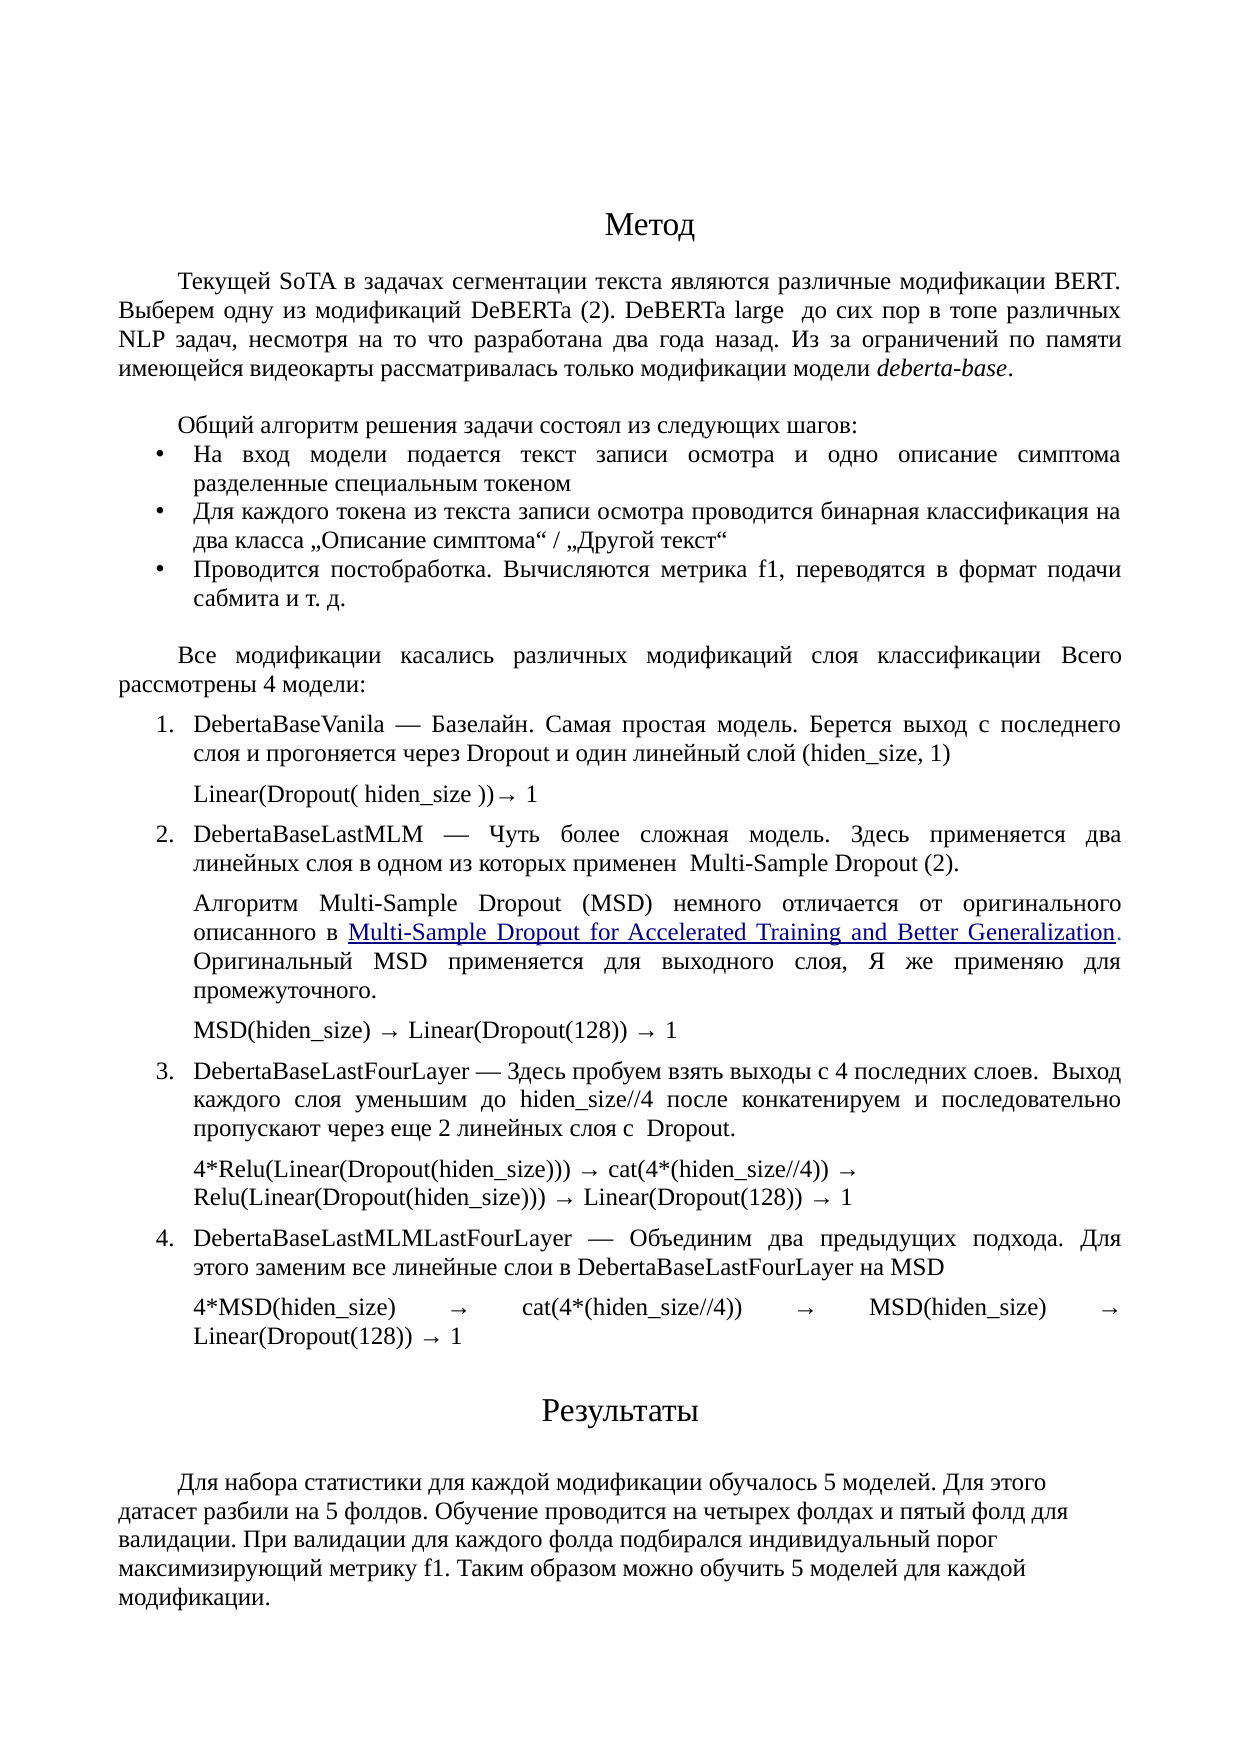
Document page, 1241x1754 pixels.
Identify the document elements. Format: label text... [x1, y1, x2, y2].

list Проводится постобработка. Вычисляются метрика f1, переводятся в формат подачи сабмита и т. д. [156, 554, 1122, 611]
list На вход модели подается текст записи осмотра и одно описание симптома разделенные специальным токеном [156, 439, 1122, 496]
text Для набора статистики для каждой модификации обучалось 5 моделей. Для этого датасет разбили на 5 фолдов. Обучение проводится на четырех фолдах и пятый фолд для валидации. При валидации для каждого фолда подбирался индивидуальный порог максимизирующий метрику f1. Таким образом можно обучить 5 моделей для каждой модификации. [118, 1467, 1122, 1611]
text Текущей SoTA в задачах сегментации текста являются различные модификации BERT. Выберем одну из модификаций DeBERTa (2). DeBERTa large до сих пор в топе различных NLP задач, несмотря на то что разработана два года назад. Из за ограничений по памяти имеющейся видеокарты рассматривалась только модификации модели deberta-base. [118, 266, 1122, 381]
list DebertaBaseLastFourLayer — Здесь пробуем взять выходы с 4 последних слоев. Выход каждого слоя уменьшим до hiden_size//4 после конкатенируем и последовательно пропускают через еще 2 линейных слоя с Dropout. [156, 1056, 1122, 1142]
text Результаты [118, 1390, 1122, 1429]
text Все модификации касались различных модификаций слоя классификации Всего рассмотрены 4 модели: [118, 640, 1122, 698]
list Linear(Dropout( hiden_size ))→ 1 [156, 779, 1122, 807]
list Для каждого токена из текста записи осмотра проводится бинарная классификация на два класса „Описание симптома“ / „Другой текст“ [156, 496, 1122, 554]
list MSD(hiden_size) → Linear(Dropout(128)) → 1 [156, 1015, 1122, 1044]
list 4*Relu(Linear(Dropout(hiden_size))) → cat(4*(hiden_size//4)) → Relu(Linear(Dropout(hiden_size))) → Linear(Dropout(128)) → 1 [156, 1154, 1122, 1211]
list Алгоритм Multi-Sample Dropout (MSD) немного отличается от оригинального описанного в Multi-Sample Dropout for Accelerated Training and Better Generalization. Оригинальный MSD применяется для выходного слоя, Я же применяю для промежуточного. [156, 888, 1122, 1003]
text Метод [118, 204, 1122, 243]
text Общий алгоритм решения задачи состоял из следующих шагов: [118, 410, 1122, 439]
list DebertaBaseVanila — Базелайн. Самая простая модель. Берется выход с последнего слоя и прогоняется через Dropout и один линейный слой (hiden_size, 1) [156, 709, 1122, 767]
list 4*MSD(hiden_size) → cat(4*(hiden_size//4)) → MSD(hiden_size) → Linear(Dropout(128)) → 1 [156, 1292, 1122, 1350]
list DebertaBaseLastMLMLastFourLayer — Объединим два предыдущих подхода. Для этого заменим все линейные слои в DebertaBaseLastFourLayer на MSD [156, 1223, 1122, 1281]
list DebertaBaseLastMLM — Чуть более сложная модель. Здесь применяется два линейных слоя в одном из которых применен Multi-Sample Dropout (2). [156, 819, 1122, 877]
